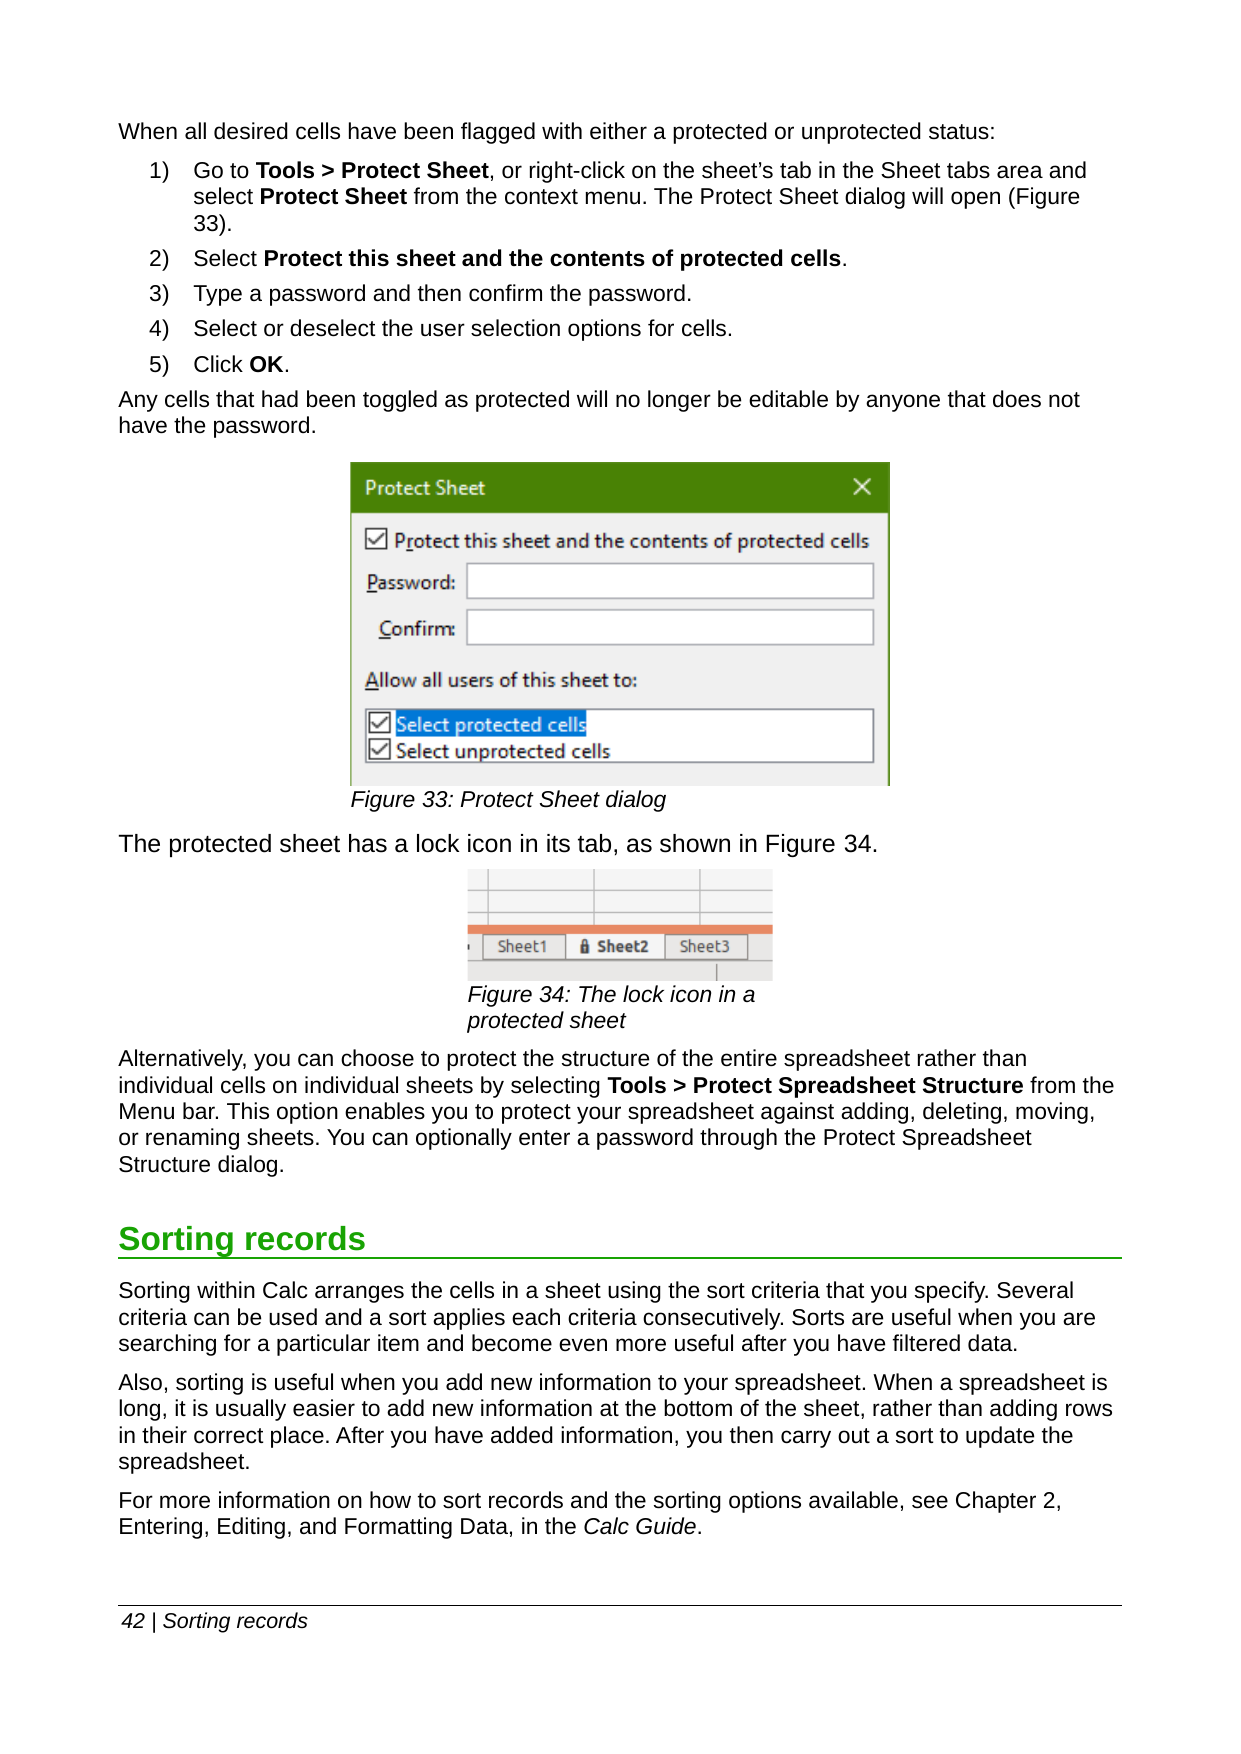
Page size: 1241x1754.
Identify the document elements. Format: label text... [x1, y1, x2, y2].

picture [467, 869, 773, 981]
subtitle Sorting records [118, 1219, 1122, 1257]
text Figure 34: The lock icon in a protected sheet [467, 981, 773, 1033]
list Click OK. [169, 351, 1122, 377]
text Alternatively, you can choose to protect the structure of the entire spreadsheet rather than individual cells on individual sheets by selecting Tools > Protect Spreadsheet Structure from the Menu bar. This option enables you to protect your spreadsheet against adding, deleting, moving, or renaming sheets. You can optionally enter a password through the Protect Spreadsheet Structure dialog. [118, 1045, 1122, 1177]
list Select or deselect the user selection options for cells. [169, 315, 1122, 342]
list When all desired cells have been flagged with either a protected or unprotected status: [118, 118, 1122, 144]
list Type a password and then confirm the password. [169, 280, 1122, 306]
text Also, sorting is useful when you add new information to your spreadsheet. When a spreadsheet is long, it is usually easier to add new information at the bottom of the sheet, rather than adding rows in their correct place. After you have added information, you then carry out a sort to update the spreadsheet. [118, 1369, 1122, 1474]
list Go to Tools > Protect Sheet, or right-click on the sheet’s tab in the Sheet tabs area and select Protect Sheet from the context menu. The Protect Sheet dialog will open (Figure 33). [169, 157, 1122, 236]
picture [350, 462, 890, 786]
text The protected sheet has a lock icon in its tab, as shown in Figure 34. [118, 829, 1122, 858]
text Sorting within Calc arranges the cells in a sheet using the sort criteria that you specify. Several criteria can be used and a sort applies each criteria consecutively. Sorts are useful when you are searching for a particular item and become even more useful after you have filtered data. [118, 1277, 1122, 1356]
text Any cells that had been toggled as protected will no longer be editable by anyone that does not have the password. [118, 386, 1122, 438]
text For more information on how to sort records and the sorting options available, see Chapter 2, Entering, Editing, and Formatting Data, in the Calc Guide. [118, 1487, 1122, 1539]
text Figure 33: Protect Sheet dialog [350, 786, 890, 812]
list Select Protect this sheet and the contents of protected cells. [169, 245, 1122, 271]
